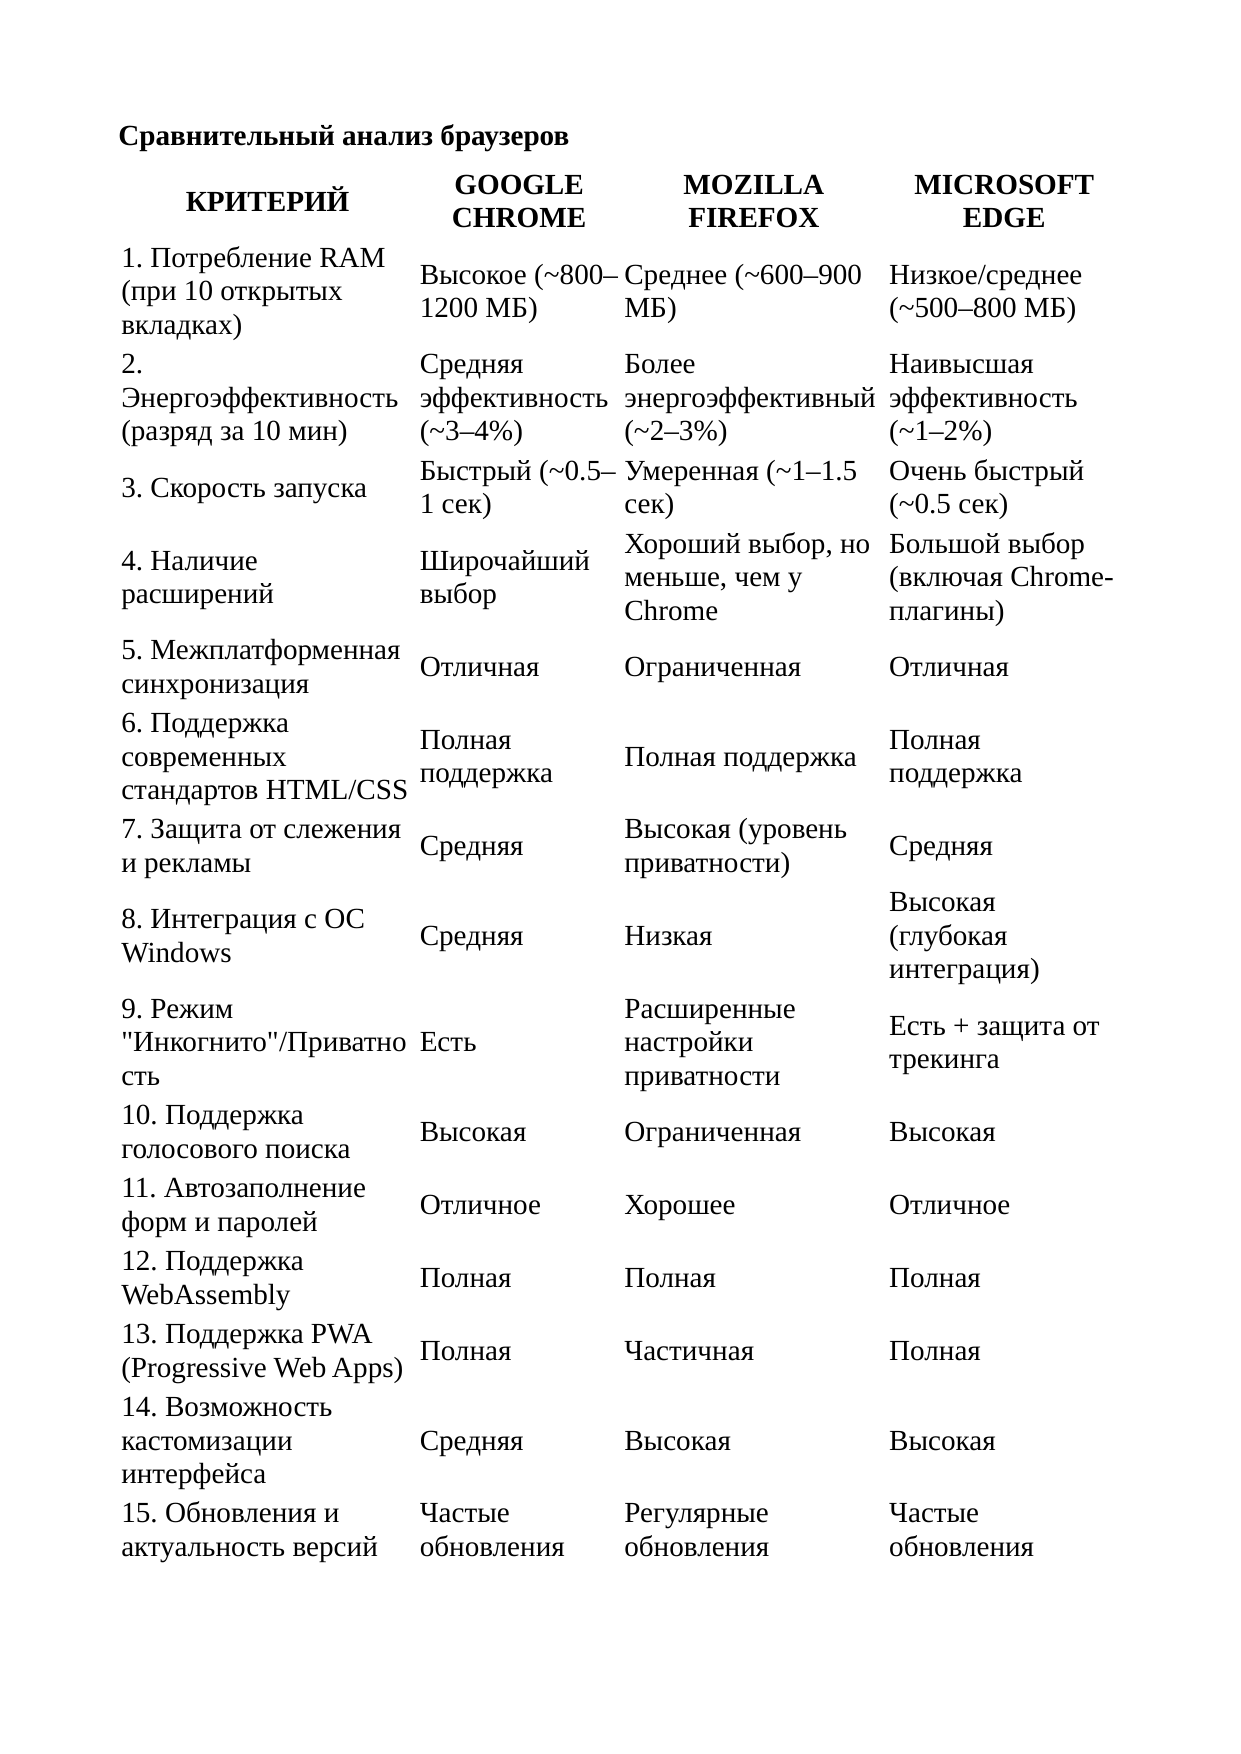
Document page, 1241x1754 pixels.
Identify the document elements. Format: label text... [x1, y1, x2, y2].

table_cell Полная [417, 1313, 621, 1386]
table_cell 9. Режим "Инкогнито"/Приватность [118, 988, 417, 1094]
table_cell Широчайший выбор [417, 523, 621, 629]
table_cell Средняя [417, 809, 621, 882]
table_cell Полная [886, 1313, 1122, 1386]
table_cell Высокая [886, 1095, 1122, 1167]
table_cell Полная поддержка [886, 702, 1122, 809]
table_cell Быстрый (~0.5–1 сек) [417, 450, 621, 523]
table_cell 12. Поддержка WebAssembly [118, 1240, 417, 1313]
table_cell Расширенные настройки приватности [621, 988, 886, 1094]
table_cell Есть [417, 988, 621, 1094]
table_cell Ограниченная [621, 629, 886, 702]
table_cell Частые обновления [417, 1493, 621, 1566]
table_cell Регулярные обновления [621, 1493, 886, 1566]
table_cell Полная [621, 1240, 886, 1313]
table_header КРИТЕРИЙ [118, 164, 417, 237]
table_cell 10. Поддержка голосового поиска [118, 1095, 417, 1167]
table_cell Умеренная (~1–1.5 сек) [621, 450, 886, 523]
table_cell 3. Скорость запуска [118, 450, 417, 523]
table_cell Отличная [886, 629, 1122, 702]
table_cell Наивысшая эффективность (~1–2%) [886, 344, 1122, 450]
table_cell Частичная [621, 1313, 886, 1386]
table_cell Среднее (~600–900 МБ) [621, 237, 886, 343]
table_cell Высокое (~800–1200 МБ) [417, 237, 621, 343]
table_cell Высокая [417, 1095, 621, 1167]
table_cell 7. Защита от слежения и рекламы [118, 809, 417, 882]
table_cell Средняя эффективность (~3–4%) [417, 344, 621, 450]
table_cell Хорошее [621, 1168, 886, 1240]
table_cell 11. Автозаполнение форм и паролей [118, 1168, 417, 1240]
subtitle Сравнительный анализ браузеров [118, 118, 1122, 152]
table_cell Высокая [621, 1386, 886, 1493]
table_cell Высокая [886, 1386, 1122, 1493]
table_cell Ограниченная [621, 1095, 886, 1167]
table_header GOOGLE CHROME [417, 164, 621, 237]
table_cell Отличное [417, 1168, 621, 1240]
table_cell Отличная [417, 629, 621, 702]
table_cell Полная поддержка [621, 702, 886, 809]
table_cell 2. Энергоэффективность (разряд за 10 мин) [118, 344, 417, 450]
table_cell Полная поддержка [417, 702, 621, 809]
table_cell Есть + защита от трекинга [886, 988, 1122, 1094]
table_cell 6. Поддержка современных стандартов HTML/CSS [118, 702, 417, 809]
table_cell Низкое/среднее (~500–800 МБ) [886, 237, 1122, 343]
table_cell Большой выбор (включая Chrome-плагины) [886, 523, 1122, 629]
table_header MICROSOFT EDGE [886, 164, 1122, 237]
table_cell 4. Наличие расширений [118, 523, 417, 629]
table_cell Средняя [886, 809, 1122, 882]
table_cell Частые обновления [886, 1493, 1122, 1566]
table_cell Полная [886, 1240, 1122, 1313]
table_cell Отличное [886, 1168, 1122, 1240]
table_cell Низкая [621, 882, 886, 988]
table_cell 5. Межплатформенная синхронизация [118, 629, 417, 702]
table_cell Высокая (уровень приватности) [621, 809, 886, 882]
table_cell 14. Возможность кастомизации интерфейса [118, 1386, 417, 1493]
table_cell Средняя [417, 1386, 621, 1493]
table_cell 13. Поддержка PWA (Progressive Web Apps) [118, 1313, 417, 1386]
table_cell 8. Интеграция с ОС Windows [118, 882, 417, 988]
table_header MOZILLA FIREFOX [621, 164, 886, 237]
table_cell Средняя [417, 882, 621, 988]
table_cell Хороший выбор, но меньше, чем у Chrome [621, 523, 886, 629]
table_cell 1. Потребление RAM (при 10 открытых вкладках) [118, 237, 417, 343]
table_cell 15. Обновления и актуальность версий [118, 1493, 417, 1566]
table_cell Очень быстрый (~0.5 сек) [886, 450, 1122, 523]
table_cell Полная [417, 1240, 621, 1313]
table_cell Высокая (глубокая интеграция) [886, 882, 1122, 988]
table_cell Более энергоэффективный (~2–3%) [621, 344, 886, 450]
